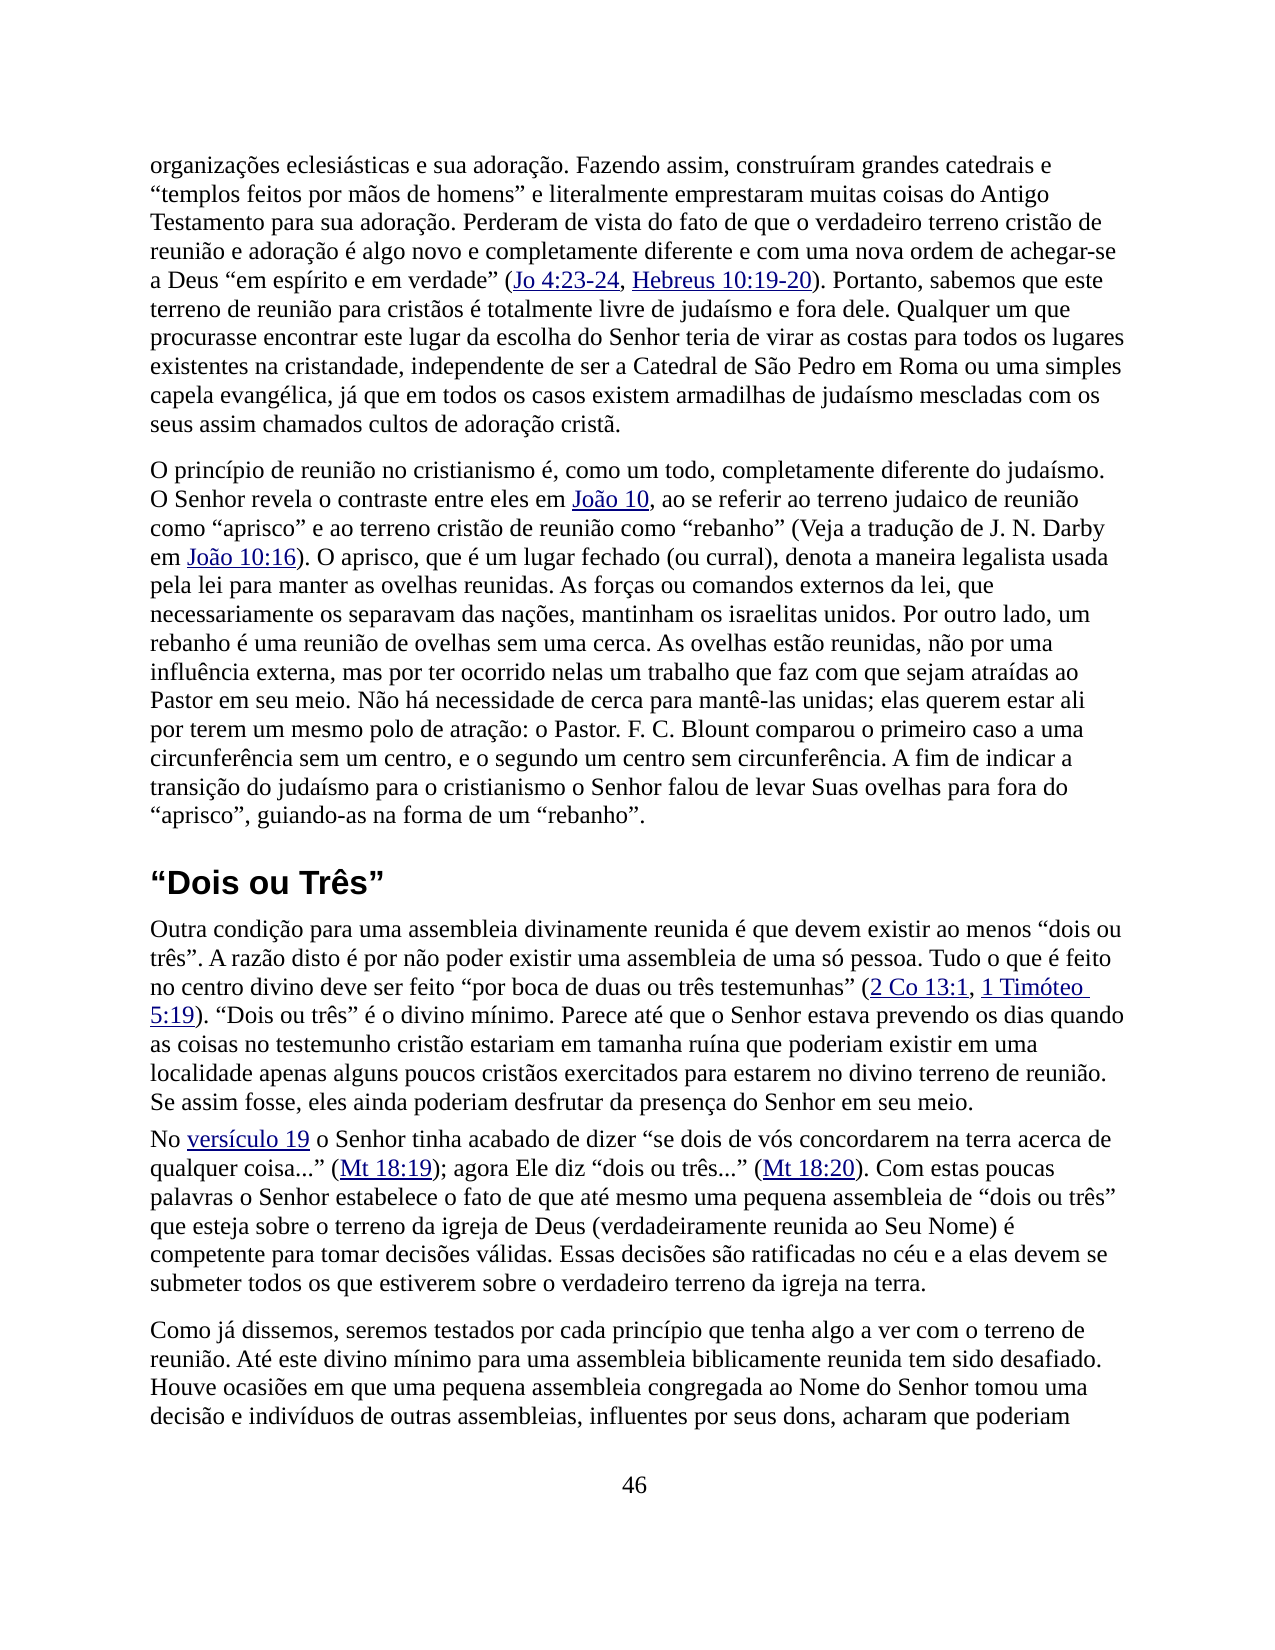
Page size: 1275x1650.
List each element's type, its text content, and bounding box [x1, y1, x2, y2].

text O princípio de reunião no cristianismo é, como um todo, completamente diferente do judaísmo. O Senhor revela o contraste entre eles em João 10, ao se referir ao terreno judaico de reunião como “aprisco” e ao terreno cristão de reunião como “rebanho” (Veja a tradução de J. N. Darby em João 10:16). O aprisco, que é um lugar fechado (ou curral), denota a maneira legalista usada pela lei para manter as ovelhas reunidas. As forças ou comandos externos da lei, que necessariamente os separavam das nações, mantinham os israelitas unidos. Por outro lado, um rebanho é uma reunião de ovelhas sem uma cerca. As ovelhas estão reunidas, não por uma influência externa, mas por ter ocorrido nelas um trabalho que faz com que sejam atraídas ao Pastor em seu meio. Não há necessidade de cerca para mantê-las unidas; elas querem estar ali por terem um mesmo polo de atração: o Pastor. F. C. Blount comparou o primeiro caso a uma circunferência sem um centro, e o segundo um centro sem circunferência. A fim de indicar a transição do judaísmo para o cristianismo o Senhor falou de levar Suas ovelhas para fora do “aprisco”, guiando-as na forma de um “rebanho”. [150, 455, 1125, 829]
text Outra condição para uma assembleia divinamente reunida é que devem existir ao menos “dois ou três”. A razão disto é por não poder existir uma assembleia de uma só pessoa. Tudo o que é feito no centro divino deve ser feito “por boca de duas ou três testemunhas” (2 Co 13:1, 1 Timóteo 5:19). “Dois ou três” é o divino mínimo. Parece até que o Senhor estava prevendo os dias quando as coisas no testemunho cristão estariam em tamanha ruína que poderiam existir em uma localidade apenas alguns poucos cristãos exercitados para estarem no divino terreno de reunião. Se assim fosse, eles ainda poderiam desfrutar da presença do Senhor em seu meio. [150, 914, 1125, 1116]
text No versículo 19 o Senhor tinha acabado de dizer “se dois de vós concordarem na terra acerca de qualquer coisa...” (Mt 18:19); agora Ele diz “dois ou três...” (Mt 18:20). Com estas poucas palavras o Senhor estabelece o fato de que até mesmo uma pequena assembleia de “dois ou três” que esteja sobre o terreno da igreja de Deus (verdadeiramente reunida ao Seu Nome) é competente para tomar decisões válidas. Essas decisões são ratificadas no céu e a elas devem se submeter todos os que estiverem sobre o verdadeiro terreno da igreja na terra. [150, 1124, 1125, 1297]
text organizações eclesiásticas e sua adoração. Fazendo assim, construíram grandes catedrais e “templos feitos por mãos de homens” e literalmente emprestaram muitas coisas do Antigo Testamento para sua adoração. Perderam de vista do fato de que o verdadeiro terreno cristão de reunião e adoração é algo novo e completamente diferente e com uma nova ordem de achegar-se a Deus “em espírito e em verdade” (Jo 4:23-24, Hebreus 10:19-20). Portanto, sabemos que este terreno de reunião para cristãos é totalmente livre de judaísmo e fora dele. Qualquer um que procurasse encontrar este lugar da escolha do Senhor teria de virar as costas para todos os lugares existentes na cristandade, independente de ser a Catedral de São Pedro em Roma ou uma simples capela evangélica, já que em todos os casos existem armadilhas de judaísmo mescladas com os seus assim chamados cultos de adoração cristã. [150, 150, 1125, 437]
text Como já dissemos, seremos testados por cada princípio que tenha algo a ver com o terreno de reunião. Até este divino mínimo para uma assembleia biblicamente reunida tem sido desafiado. Houve ocasiões em que uma pequena assembleia congregada ao Nome do Senhor tomou uma decisão e indivíduos de outras assembleias, influentes por seus dons, acharam que poderiam [150, 1315, 1125, 1430]
subtitle “Dois ou Três” [150, 863, 1125, 902]
